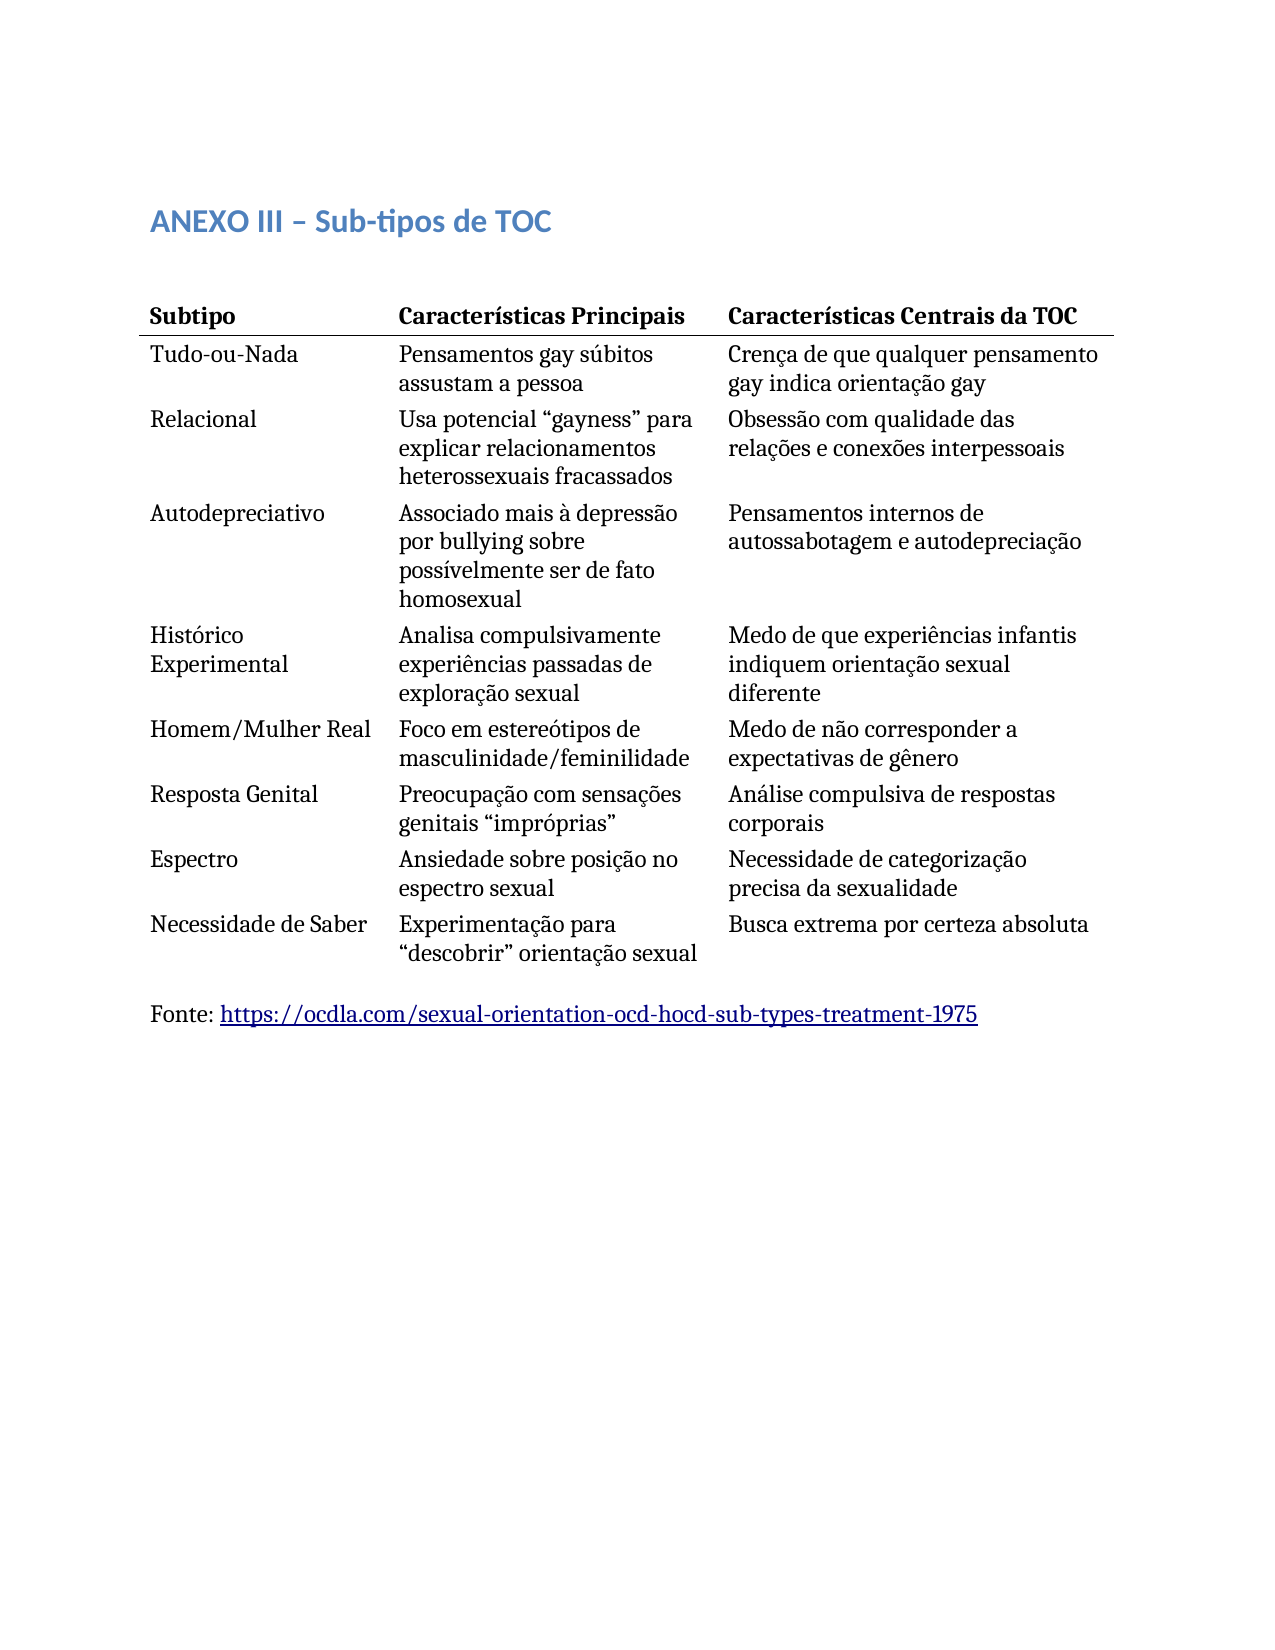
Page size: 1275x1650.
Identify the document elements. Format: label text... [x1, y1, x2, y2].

table_cell Análise compulsiva de respostas corporais [717, 776, 1114, 841]
table_cell Pensamentos gay súbitos assustam a pessoa [387, 336, 717, 401]
table_cell Espectro [139, 841, 387, 906]
table_cell Crença de que qualquer pensamento gay indica orientação gay [717, 336, 1114, 401]
table_cell Tudo-ou-Nada [139, 336, 387, 401]
table_cell Pensamentos internos de autossabotagem e autodepreciação [717, 495, 1114, 617]
table_cell Autodepreciativo [139, 495, 387, 617]
table_cell Medo de que experiências infantis indiquem orientação sexual diferente [717, 617, 1114, 711]
table_cell Histórico Experimental [139, 617, 387, 711]
table_cell Homem/Mulher Real [139, 711, 387, 776]
table_header Características Centrais da TOC [717, 298, 1114, 334]
table_header Subtipo [139, 298, 387, 334]
table_cell Ansiedade sobre posição no espectro sexual [387, 841, 717, 906]
table_cell Medo de não corresponder a expectativas de gênero [717, 711, 1114, 776]
table_cell Associado mais à depressão por bullying sobre possívelmente ser de fato homosexual [387, 495, 717, 617]
table_cell Obsessão com qualidade das relações e conexões interpessoais [717, 401, 1114, 495]
text Fonte: https://ocdla.com/sexual-orientation-ocd-hocd-sub-types-treatment-1975 [150, 1000, 1125, 1028]
table_cell Experimentação para “descobrir” orientação sexual [387, 906, 717, 971]
table_header Características Principais [387, 298, 717, 334]
table_cell Resposta Genital [139, 776, 387, 841]
table_cell Analisa compulsivamente experiências passadas de exploração sexual [387, 617, 717, 711]
table_cell Busca extrema por certeza absoluta [717, 906, 1114, 971]
table_cell Necessidade de categorização precisa da sexualidade [717, 841, 1114, 906]
table_cell Relacional [139, 401, 387, 495]
table_cell Usa potencial “gayness” para explicar relacionamentos heterossexuais fracassados [387, 401, 717, 495]
table_cell Foco em estereótipos de masculinidade/feminilidade [387, 711, 717, 776]
table_cell Preocupação com sensações genitais “impróprias” [387, 776, 717, 841]
table_cell Necessidade de Saber [139, 906, 387, 971]
subtitle ANEXO III – Sub-tipos de TOC [150, 200, 1125, 241]
